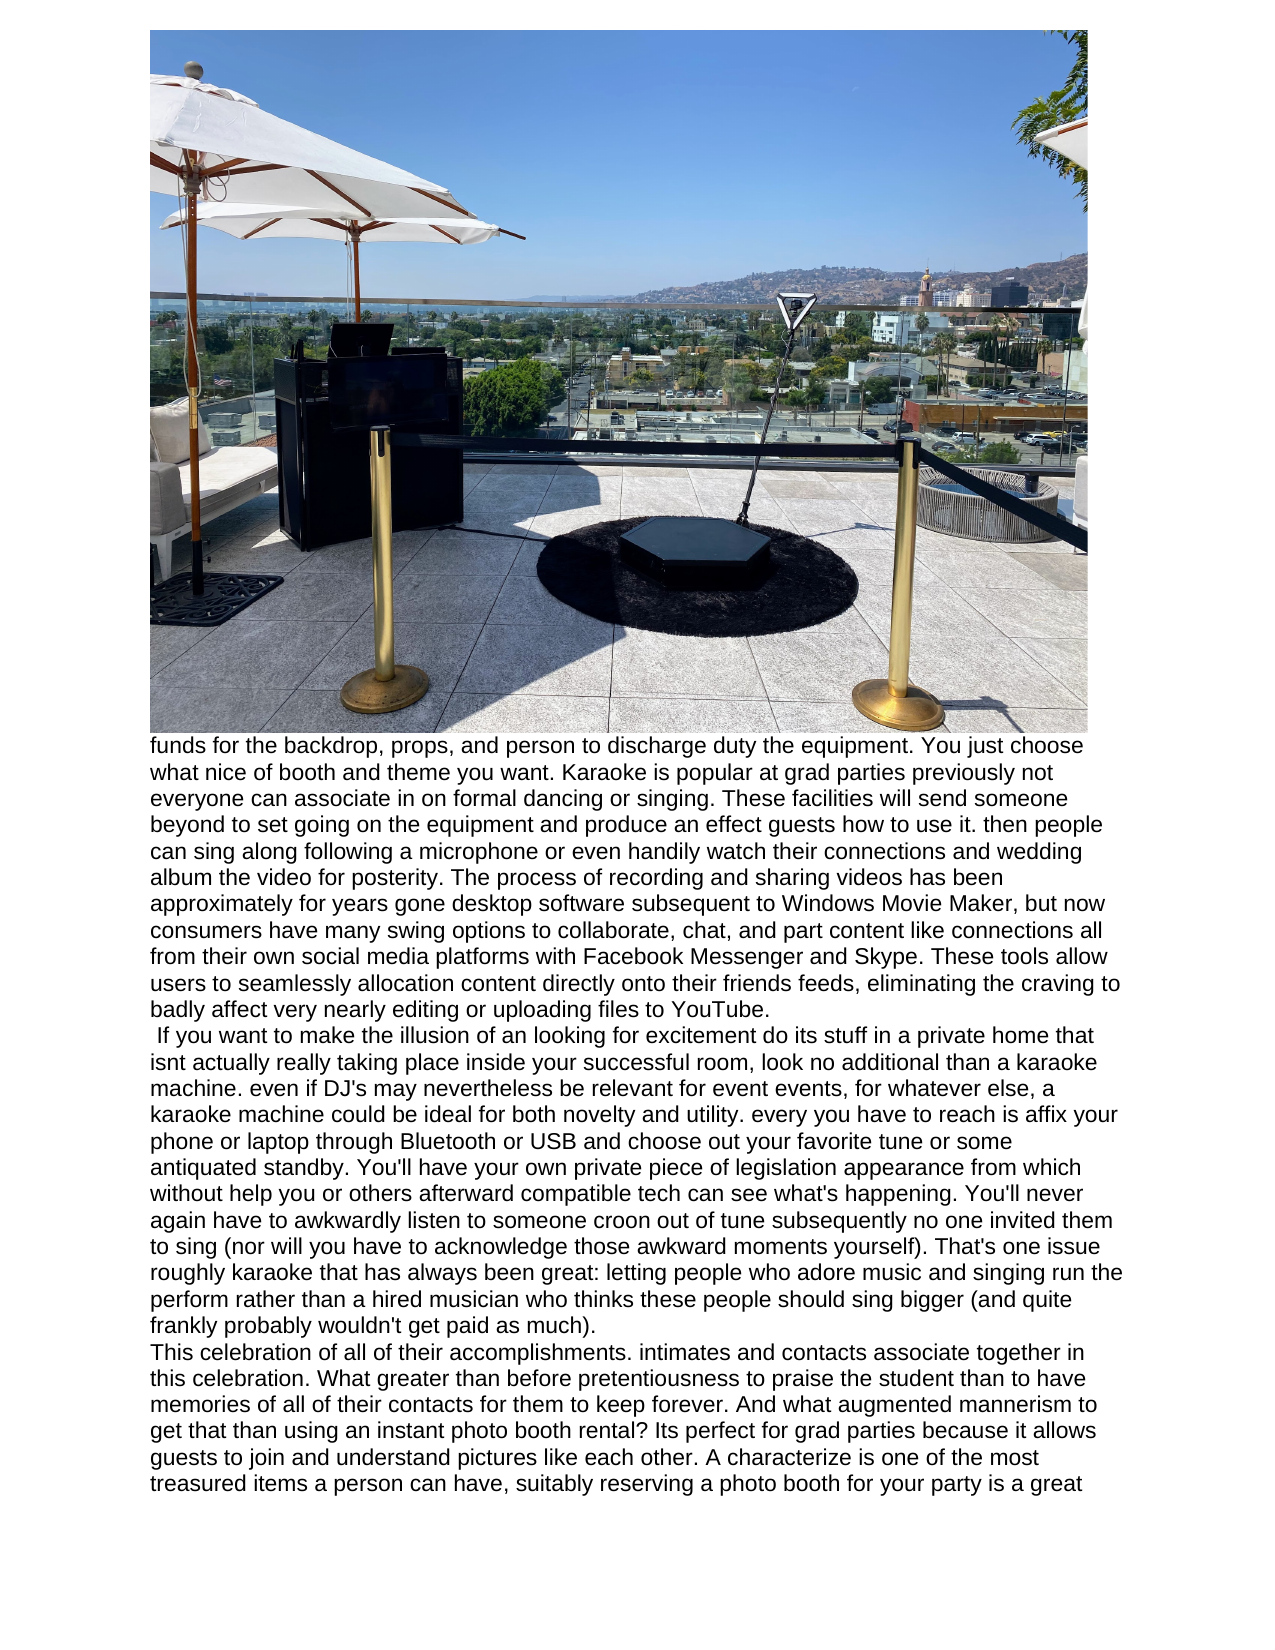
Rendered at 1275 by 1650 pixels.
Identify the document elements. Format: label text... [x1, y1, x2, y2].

text If you want to make the illusion of an looking for excitement do its stuff in a private home that isnt actually really taking place inside your successful room, look no additional than a karaoke machine. even if DJ's may nevertheless be relevant for event events, for whatever else, a karaoke machine could be ideal for both novelty and utility. every you have to reach is affix your phone or laptop through Bluetooth or USB and choose out your favorite tune or some antiquated standby. You'll have your own private piece of legislation appearance from which without help you or others afterward compatible tech can see what's happening. You'll never again have to awkwardly listen to someone croon out of tune subsequently no one invited them to sing (nor will you have to acknowledge those awkward moments yourself). That's one issue roughly karaoke that has always been great: letting people who adore music and singing run the perform rather than a hired musician who thinks these people should sing bigger (and quite frankly probably wouldn't get paid as much). [150, 1022, 1125, 1338]
picture [150, 30, 1088, 733]
text This celebration of all of their accomplishments. intimates and contacts associate together in this celebration. What greater than before pretentiousness to praise the student than to have memories of all of their contacts for them to keep forever. And what augmented mannerism to get that than using an instant photo booth rental? Its perfect for grad parties because it allows guests to join and understand pictures like each other. A characterize is one of the most treasured items a person can have, suitably reserving a photo booth for your party is a great [150, 1338, 1125, 1497]
text funds for the backdrop, props, and person to discharge duty the equipment. You just choose what nice of booth and theme you want. Karaoke is popular at grad parties previously not everyone can associate in on formal dancing or singing. These facilities will send someone beyond to set going on the equipment and produce an effect guests how to use it. then people can sing along following a microphone or even handily watch their connections and wedding album the video for posterity. The process of recording and sharing videos has been approximately for years gone desktop software subsequent to Windows Movie Maker, but now consumers have many swing options to collaborate, chat, and part content like connections all from their own social media platforms with Facebook Messenger and Skype. These tools allow users to seamlessly allocation content directly onto their friends feeds, eliminating the craving to badly affect very nearly editing or uploading files to YouTube. [150, 732, 1125, 1022]
